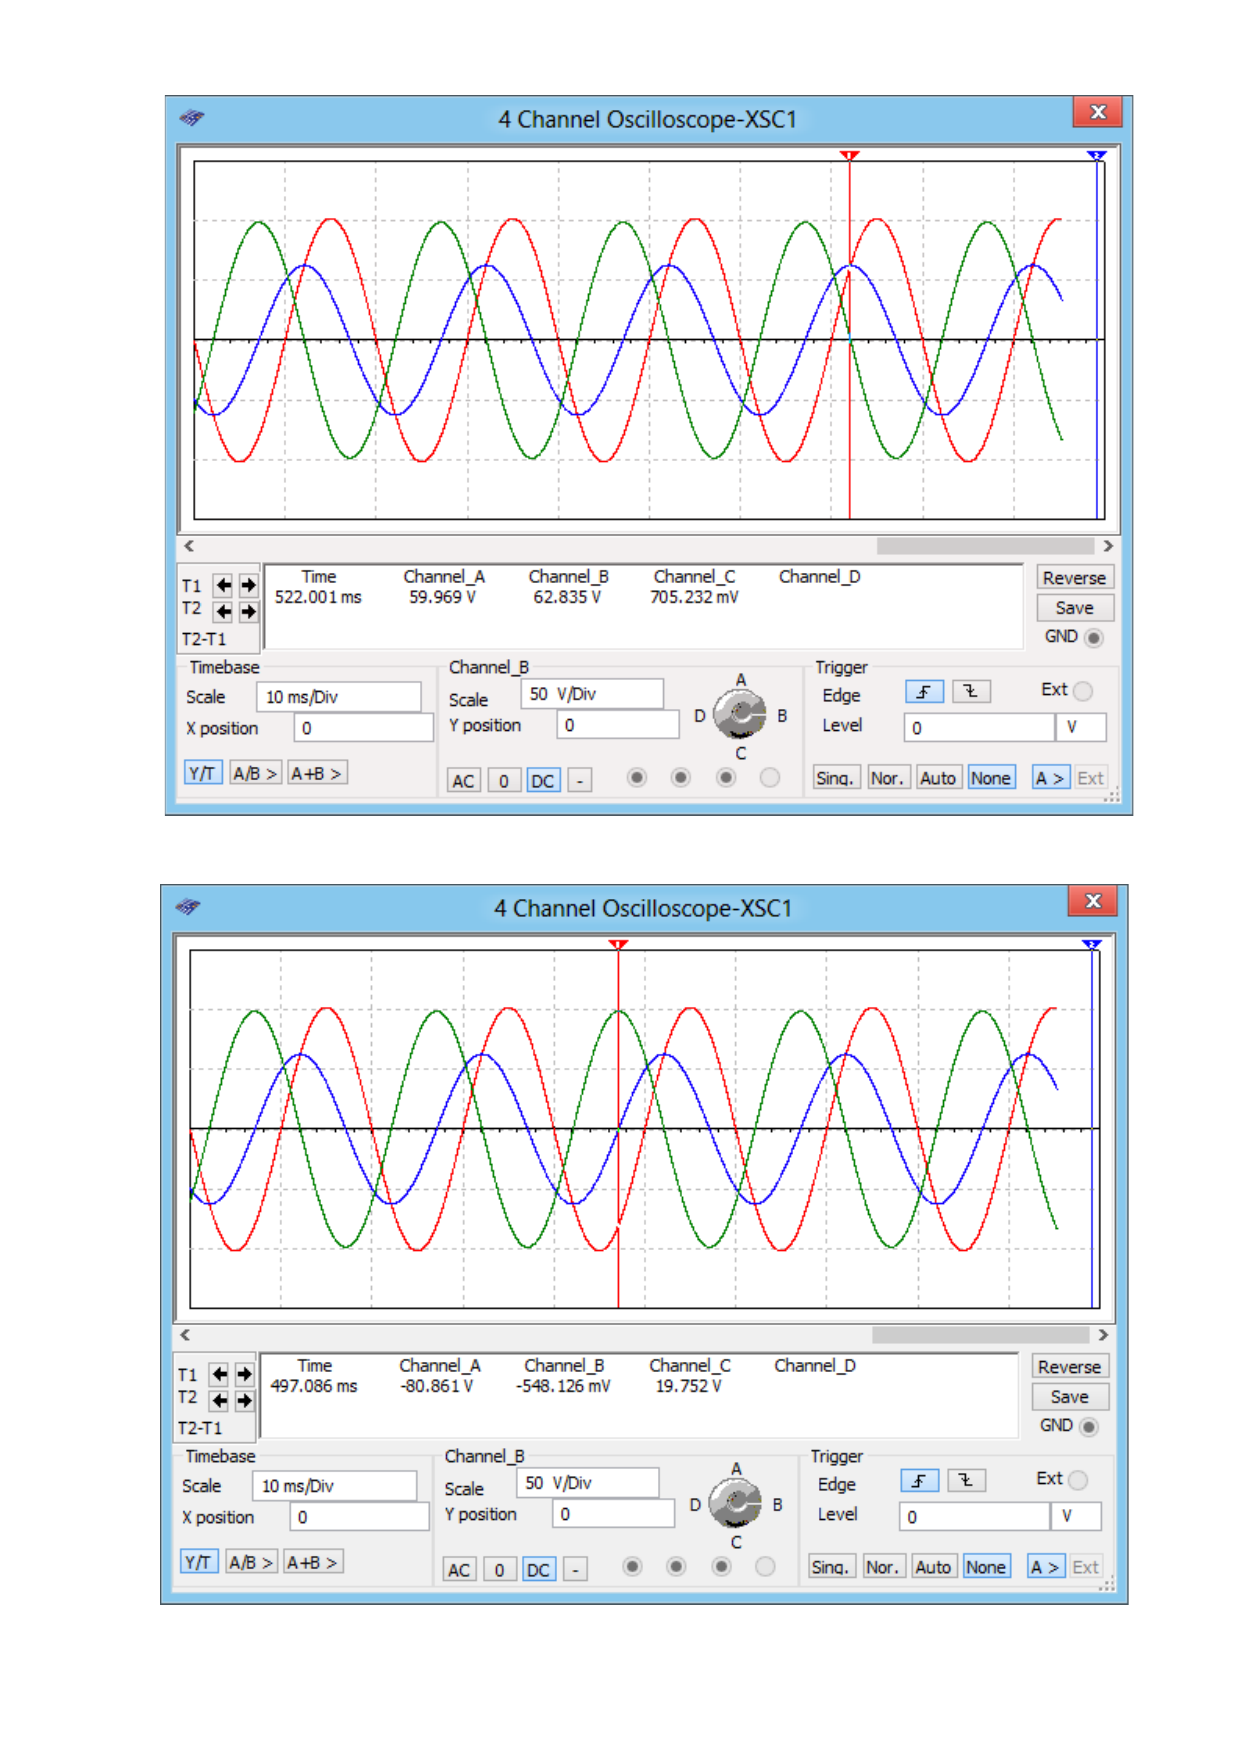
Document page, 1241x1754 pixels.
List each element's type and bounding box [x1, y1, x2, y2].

picture [164, 95, 1134, 816]
picture [160, 884, 1129, 1605]
